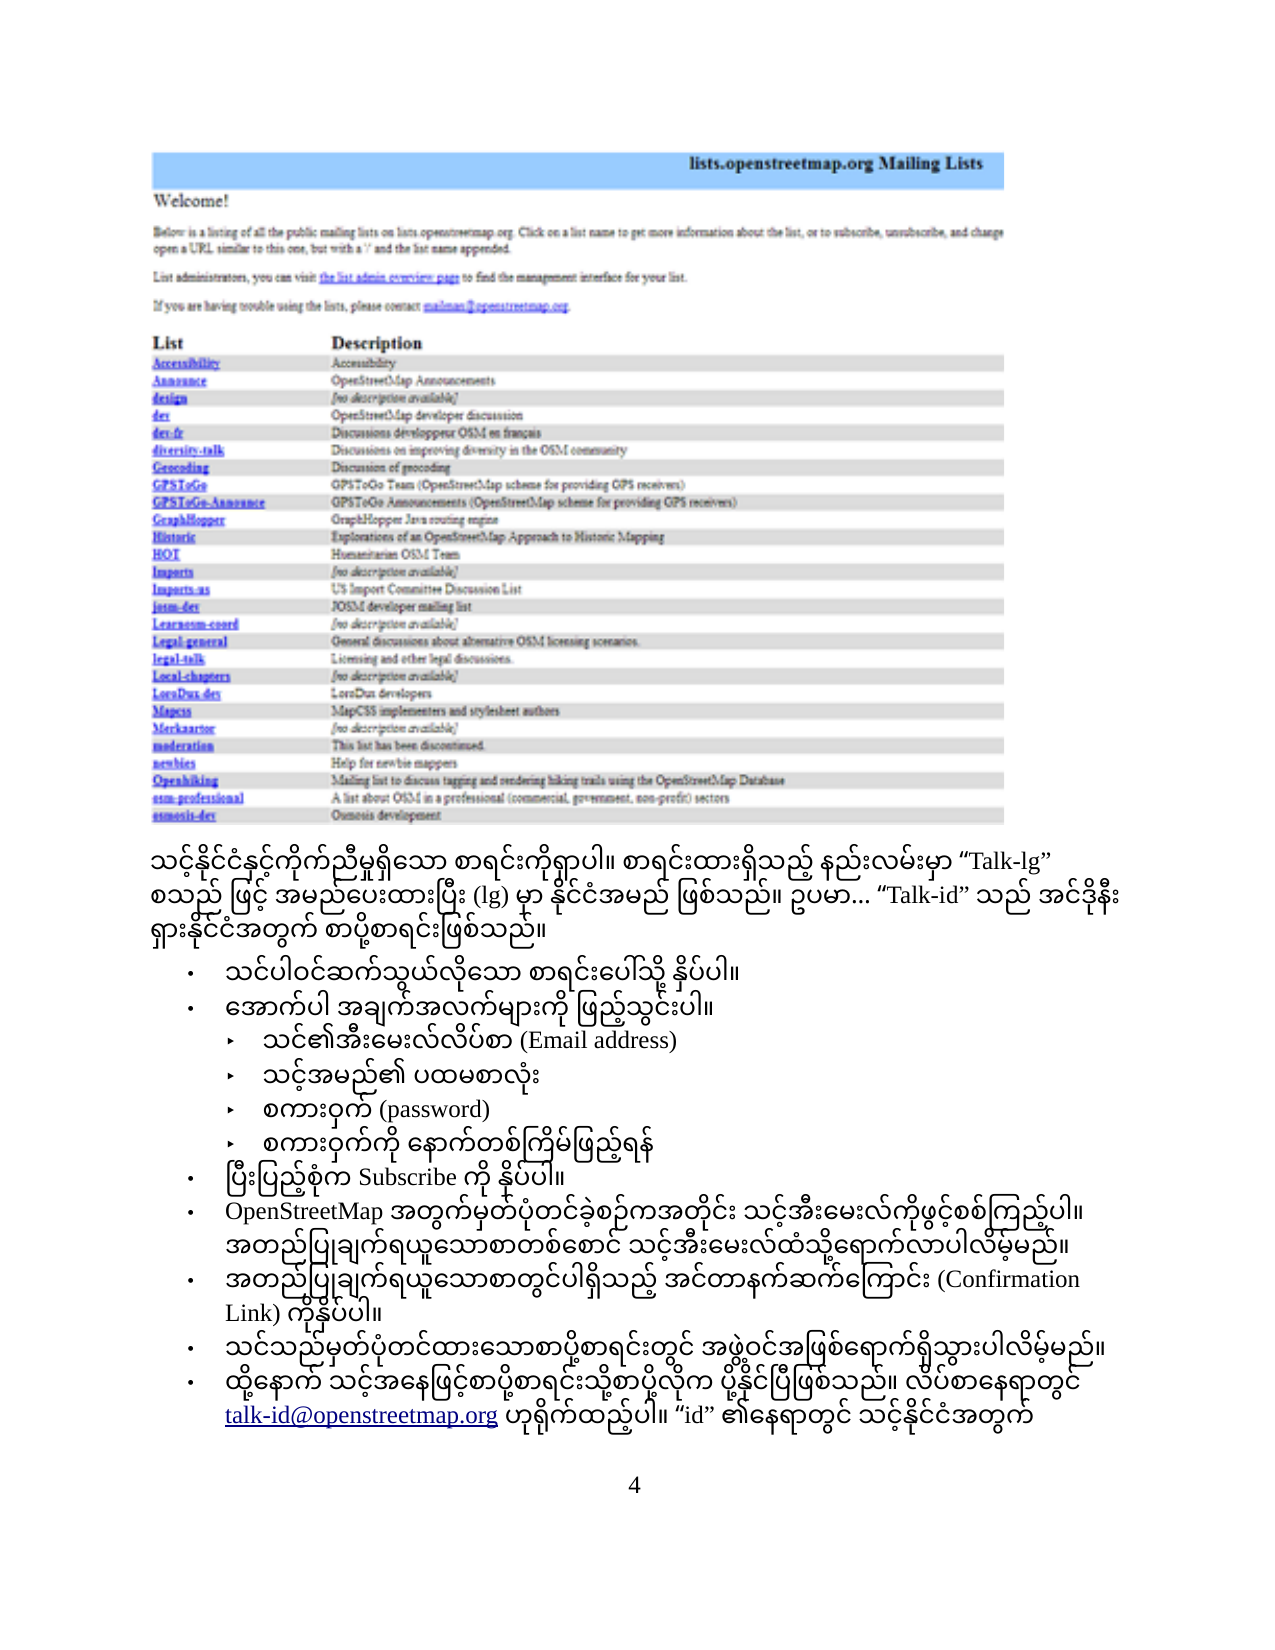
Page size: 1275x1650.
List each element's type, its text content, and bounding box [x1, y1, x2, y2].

list ပြီးပြည့်စုံက Subscribe ကို နှိပ်ပါ။ [187, 1158, 1125, 1192]
list အောက်ပါ အချက်အလက်များကို ဖြည့်သွင်းပါ။ [187, 988, 1125, 1022]
list သင်ပါဝင်ဆက်သွယ်လိုသော စာရင်းပေါ်သို့ နှိပ်ပါ။ [187, 954, 1125, 988]
list OpenStreetMap အတွက်မှတ်ပုံတင်ခဲ့စဉ်ကအတိုင်း သင့်အီးမေးလ်ကိုဖွင့်စစ်ကြည့်ပါ။ အတည်ပြုချက်ရယူသောစာတစ်စောင် သင့်အီးမေးလ်ထံသို့ရောက်လာပါလိမ့်မည်။ [187, 1192, 1125, 1261]
list ထို့နောက် သင့်အနေဖြင့်စာပို့စာရင်းသို့စာပို့လိုက ပို့နိုင်ပြီဖြစ်သည်။ လိပ်စာနေရာတွင် talk-id@openstreetmap.org ဟုရိုက်ထည့်ပါ။ “id” ၏နေရာတွင် သင့်နိုင်ငံအတွက် [187, 1363, 1125, 1431]
picture [150, 150, 1005, 825]
list သင်၏အီးမေးလ်လိပ်စာ (Email address) [225, 1022, 1125, 1056]
list အတည်ပြုချက်ရယူသောစာတွင်ပါရှိသည့် အင်တာနက်ဆက်ကြောင်း (Confirmation Link) ကိုနှိပ်ပါ။ [187, 1261, 1125, 1329]
list စကားဝှက်ကို နောက်တစ်ကြိမ်ဖြည့်ရန် [225, 1124, 1125, 1158]
list သင့်အမည်၏ ပထမစာလုံး [225, 1056, 1125, 1090]
text သင့်နိုင်ငံနှင့်ကိုက်ညီမှုရှိသော စာရင်းကိုရှာပါ။ စာရင်းထားရှိသည့် နည်းလမ်းမှာ “Talk-lg” စသည် ဖြင့် အမည်ပေးထားပြီး (lg) မှာ နိုင်ငံအမည် ဖြစ်သည်။ ဥပမာ… “Talk-id” သည် အင်ဒိုနီးရှားနိုင်ငံအတွက် စာပို့စာရင်းဖြစ်သည်။ [150, 843, 1125, 945]
list သင်သည်မှတ်ပုံတင်ထားသောစာပို့စာရင်းတွင် အဖွဲ့ဝင်အဖြစ်ရောက်ရှိသွားပါလိမ့်မည်။ [187, 1329, 1125, 1363]
list စကားဝှက် (password) [225, 1090, 1125, 1124]
